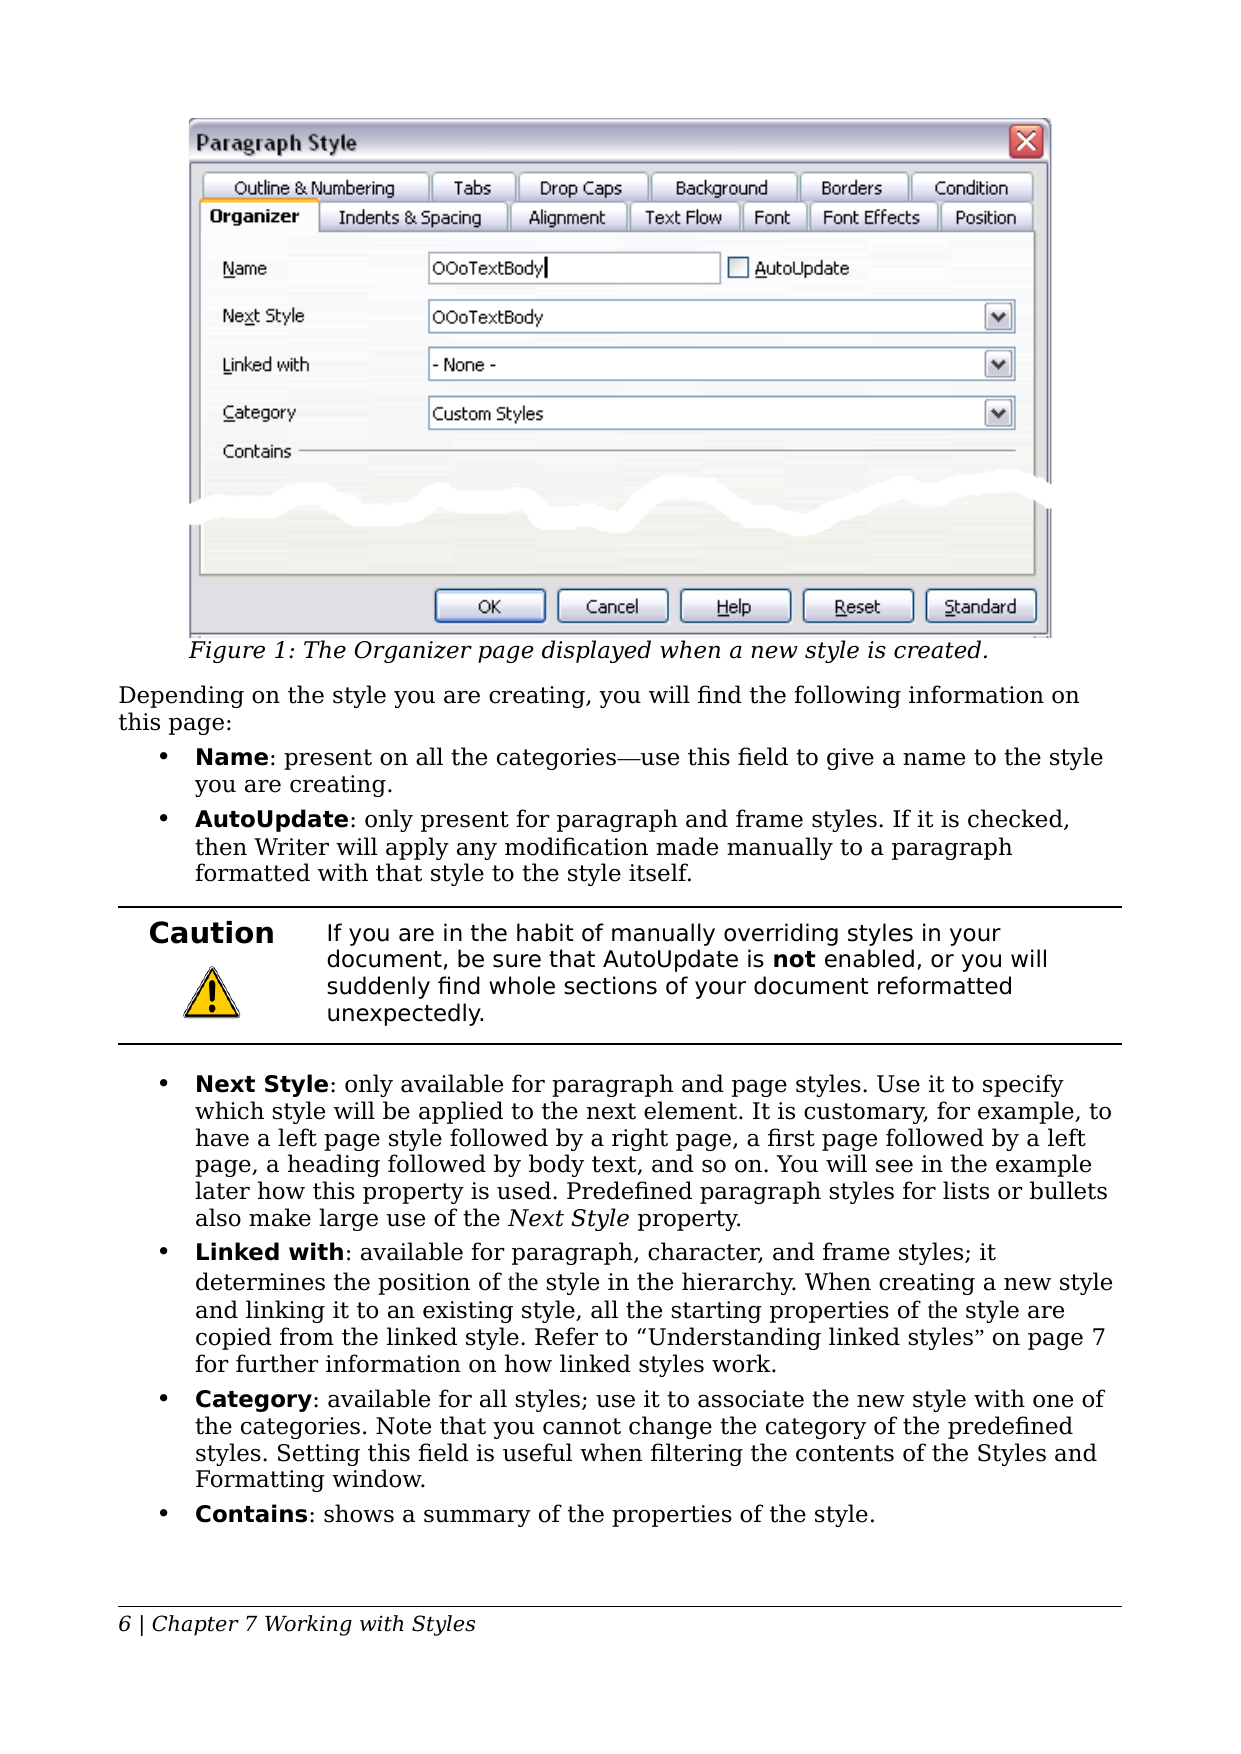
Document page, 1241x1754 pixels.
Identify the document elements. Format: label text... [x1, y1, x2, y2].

picture [179, 962, 244, 1022]
list Category: available for all styles; use it to associate the new style with one of the categories. Note that you cannot change the category of the predefined styles. Setting this field is useful when filtering the contents of the Styles and Formatting window. [156, 1384, 1122, 1493]
list AutoUpdate: only present for paragraph and frame styles. If it is checked, then Writer will apply any modification made manually to a paragraph formatted with that style to the style itself. [156, 804, 1122, 887]
list Linked with: available for paragraph, character, and frame styles; it determines the position of the style in the hierarchy. When creating a new style and linking it to an existing style, all the starting properties of the style are copied from the linked style. Refer to “Understanding linked styles” on page 7 for further information on how linked styles work. [156, 1238, 1122, 1378]
list Next Style: only available for paragraph and page styles. Use it to specify which style will be applied to the next element. It is customary, for example, to have a left page style followed by a right page, a first page followed by a left page, a heading followed by body text, and so on. You will see in the example later how this property is used. Predefined paragraph styles for lists or bullets also make large use of the Next Style property. [156, 1069, 1122, 1231]
list Contains: shows a summary of the properties of the style. [156, 1499, 1122, 1528]
table_header Caution [118, 908, 305, 1043]
list Depending on the style you are creating, you will find the following information on this page: [118, 683, 1122, 736]
text Figure 1: The Organizer page displayed when a new style is created. [189, 638, 1051, 664]
table_header If you are in the habit of manually overriding styles in your document, be sure that AutoUpdate is not enabled, or you will suddenly find whole sections of your document reformatted unexpectedly. [305, 908, 1122, 1043]
picture [188, 118, 1052, 638]
list Name: present on all the categories—use this field to give a name to the style you are creating. [156, 742, 1122, 798]
